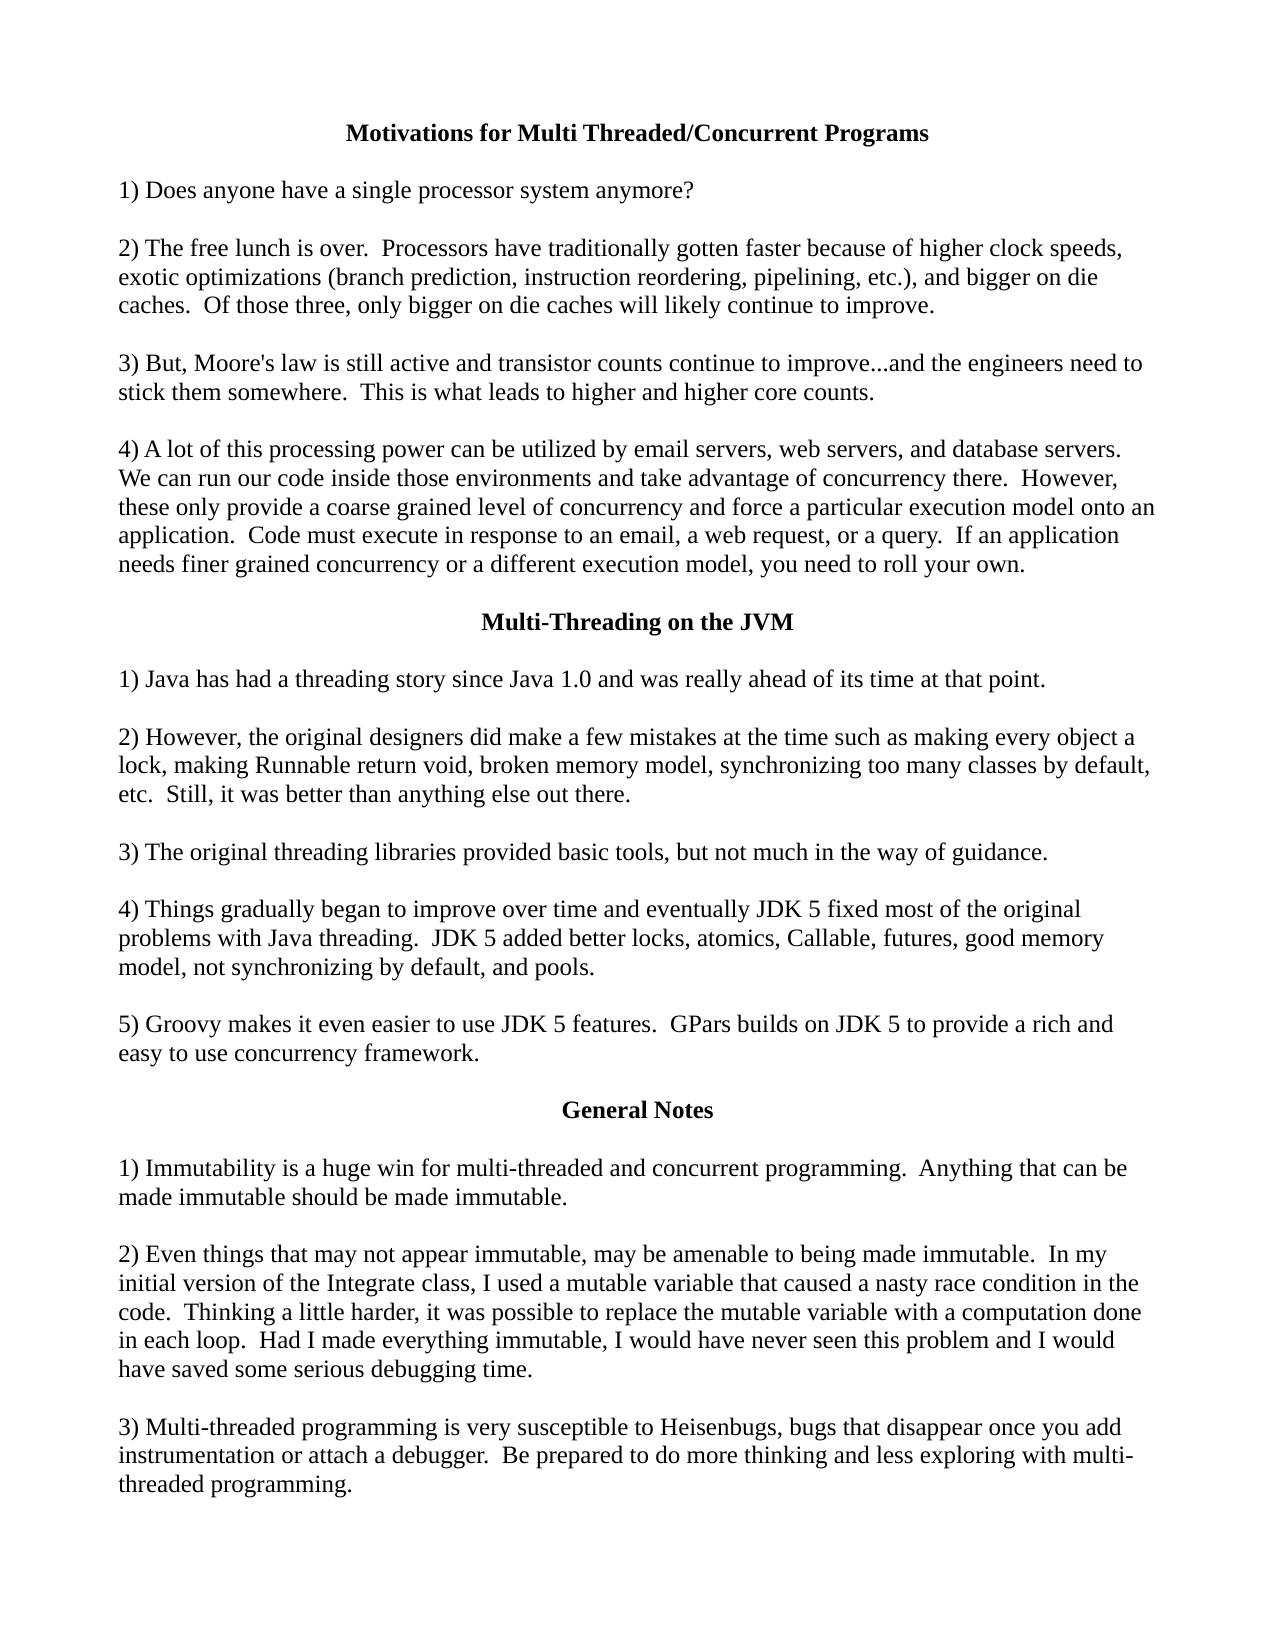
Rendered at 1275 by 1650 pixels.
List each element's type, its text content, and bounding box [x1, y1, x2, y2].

text 4) Things gradually began to improve over time and eventually JDK 5 fixed most of the original problems with Java threading. JDK 5 added better locks, atomics, Callable, futures, good memory model, not synchronizing by default, and pools. [118, 894, 1157, 981]
text 2) The free lunch is over. Processors have traditionally gotten faster because of higher clock speeds, exotic optimizations (branch prediction, instruction reordering, pipelining, etc.), and bigger on die caches. Of those three, only bigger on die caches will likely continue to improve. [118, 233, 1157, 319]
text 1) Java has had a threading story since Java 1.0 and was really ahead of its time at that point. [118, 664, 1157, 693]
text 5) Groovy makes it even easier to use JDK 5 features. GPars builds on JDK 5 to provide a rich and easy to use concurrency framework. [118, 1009, 1157, 1067]
text 4) A lot of this processing power can be utilized by email servers, web servers, and database servers. We can run our code inside those environments and take advantage of concurrency there. However, these only provide a coarse grained level of concurrency and force a particular execution model onto an application. Code must execute in response to an email, a web request, or a query. If an application needs finer grained concurrency or a different execution model, you need to roll your own. [118, 434, 1157, 578]
text 3) But, Moore's law is still active and transistor counts continue to improve...and the engineers need to stick them somewhere. This is what leads to higher and higher core counts. [118, 348, 1157, 406]
text Motivations for Multi Threaded/Concurrent Programs [118, 118, 1157, 147]
text 1) Immutability is a huge win for multi-threaded and concurrent programming. Anything that can be made immutable should be made immutable. [118, 1153, 1157, 1211]
text 2) However, the original designers did make a few mistakes at the time such as making every object a lock, making Runnable return void, broken memory model, synchronizing too many classes by default, etc. Still, it was better than anything else out there. [118, 722, 1157, 808]
text 3) Multi-threaded programming is very susceptible to Heisenbugs, bugs that disappear once you add instrumentation or attach a debugger. Be prepared to do more thinking and less exploring with multi-threaded programming. [118, 1412, 1157, 1498]
text 2) Even things that may not appear immutable, may be amenable to being made immutable. In my initial version of the Integrate class, I used a mutable variable that caused a nasty race condition in the code. Thinking a little harder, it was possible to replace the mutable variable with a computation done in each loop. Had I made everything immutable, I would have never seen this problem and I would have saved some serious debugging time. [118, 1239, 1157, 1383]
text 1) Does anyone have a single processor system anymore? [118, 176, 1157, 204]
text 3) The original threading libraries provided basic tools, but not much in the way of guidance. [118, 837, 1157, 866]
text General Notes [118, 1096, 1157, 1124]
text Multi-Threading on the JVM [118, 607, 1157, 636]
